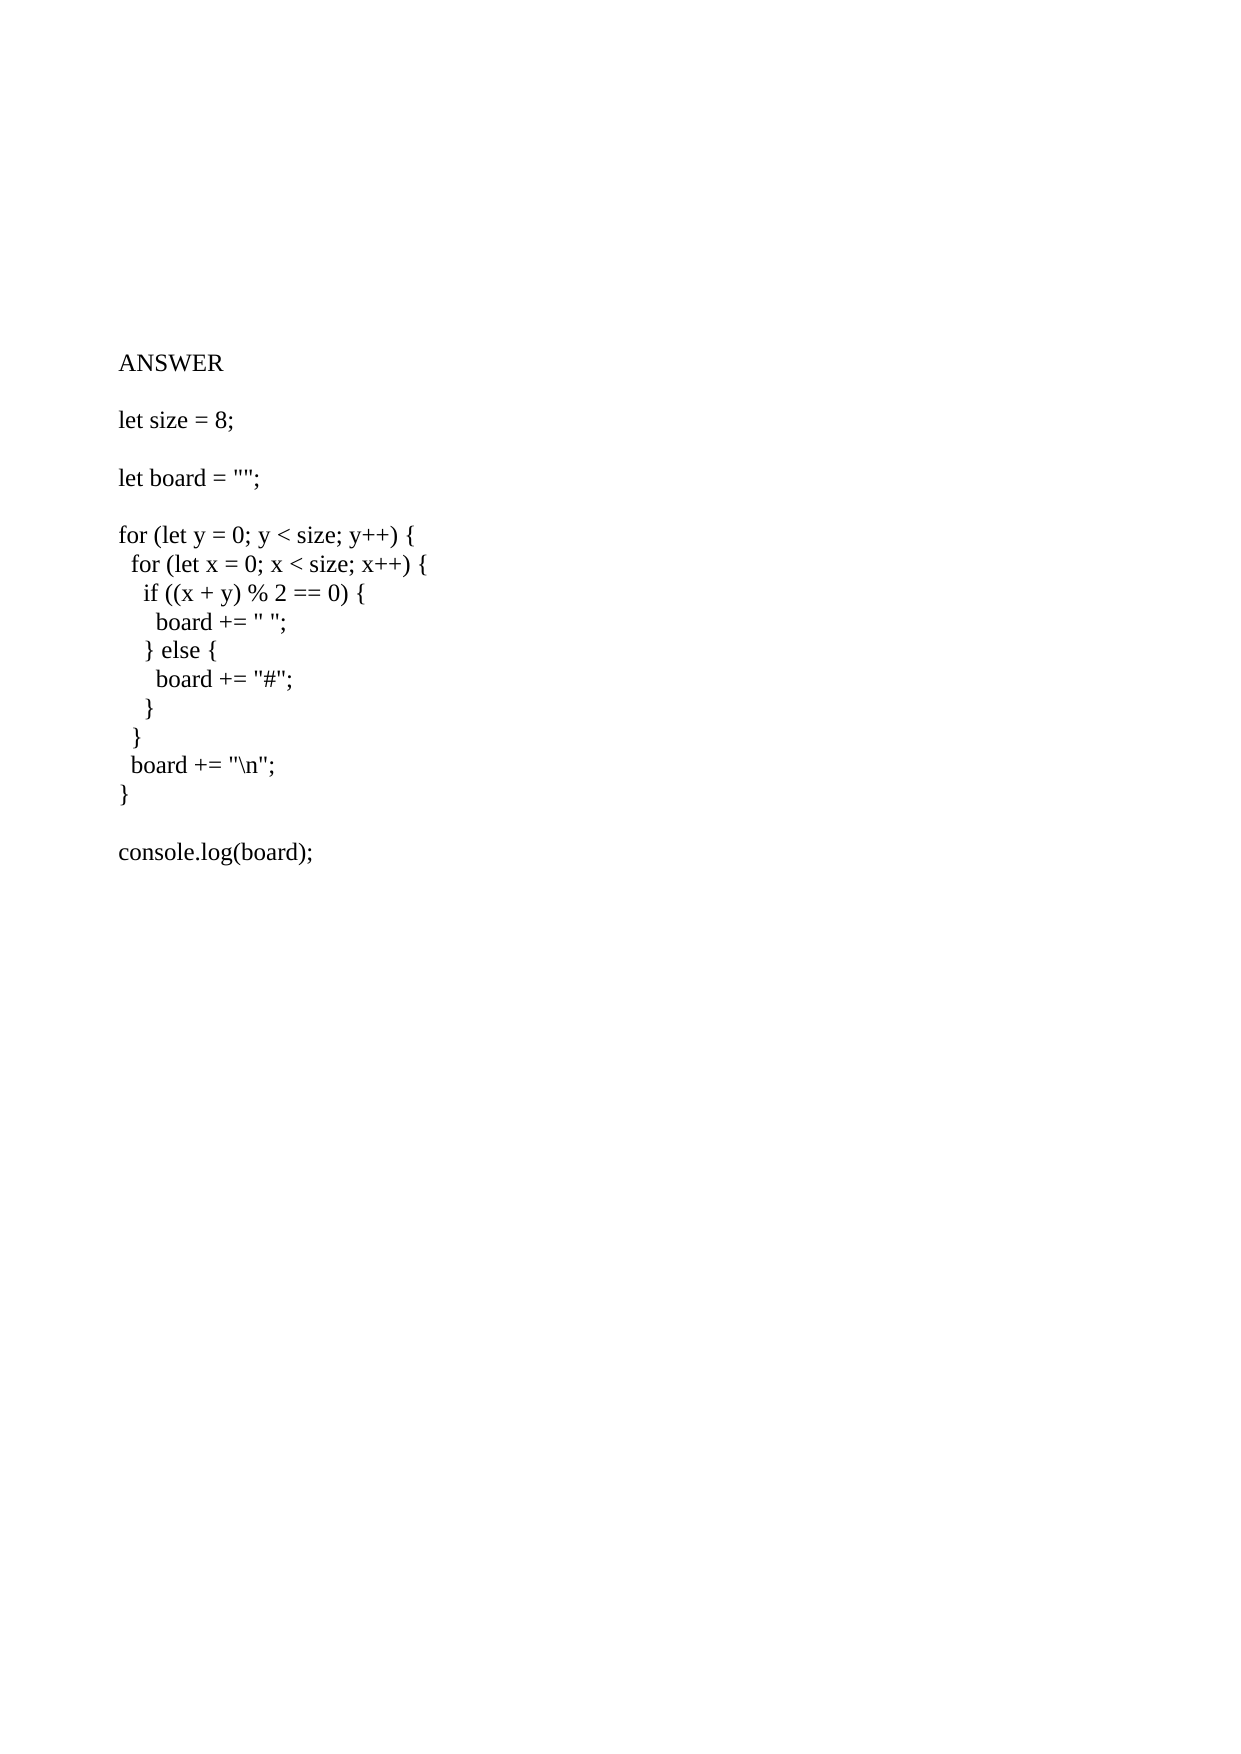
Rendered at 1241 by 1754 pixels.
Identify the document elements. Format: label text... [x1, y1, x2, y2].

text ANSWER [118, 348, 1122, 377]
text console.log(board); [118, 837, 1122, 866]
text board += "\n"; [118, 751, 1122, 779]
text if ((x + y) % 2 == 0) { [118, 578, 1122, 607]
text let size = 8; [118, 406, 1122, 434]
text } [118, 722, 1122, 751]
text for (let x = 0; x < size; x++) { [118, 549, 1122, 578]
text board += "#"; [118, 664, 1122, 693]
text } [118, 779, 1122, 808]
text for (let y = 0; y < size; y++) { [118, 521, 1122, 549]
text board += " "; [118, 607, 1122, 636]
text } else { [118, 636, 1122, 664]
text } [118, 693, 1122, 722]
text let board = ""; [118, 463, 1122, 492]
